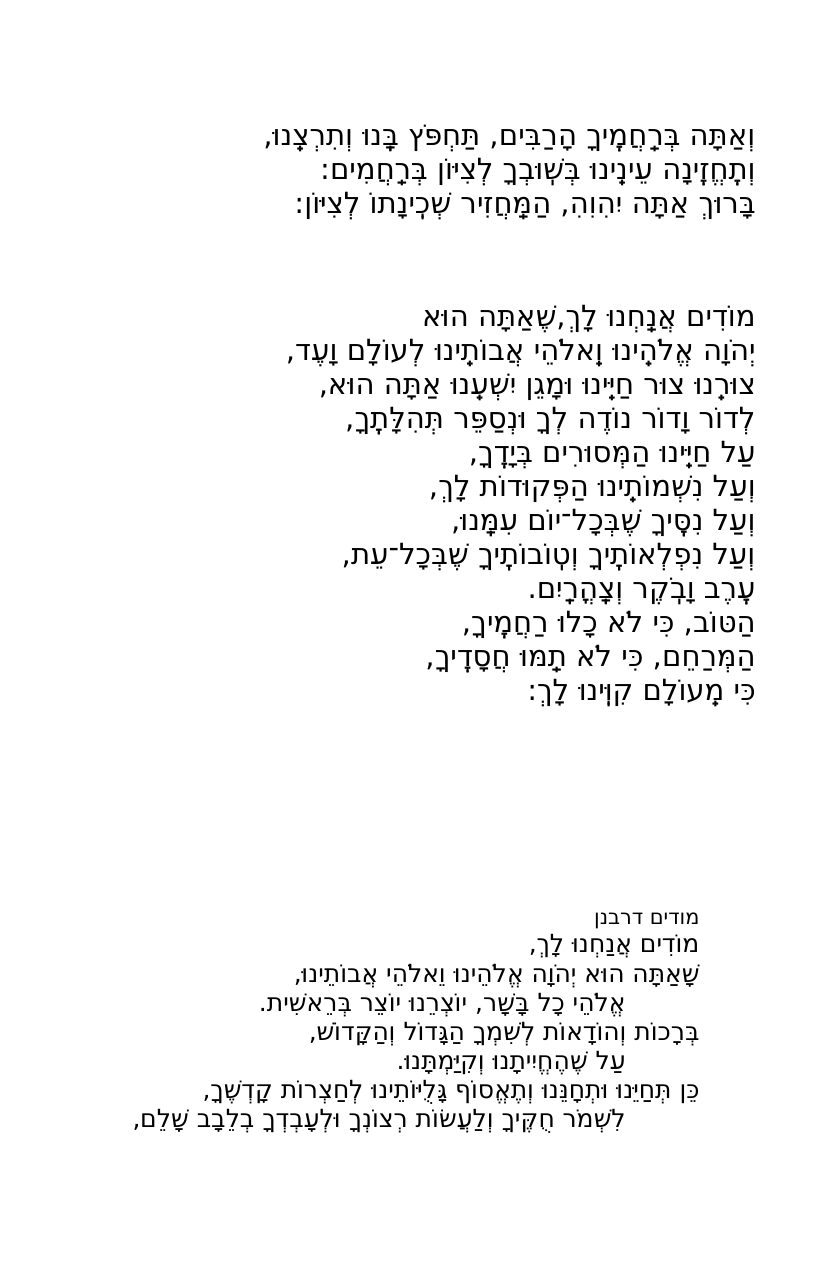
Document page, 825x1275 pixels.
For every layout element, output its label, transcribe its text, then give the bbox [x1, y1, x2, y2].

text הַמְּרַחֵם, כִּי לֹא תַֽמּוּ חֲסָדֶֽיךָ, [53, 639, 756, 673]
text לְדוֹר וָדוֹר נוֹדֶה לְךָ וּנְסַפֵּר תְּהִלָּתֶֽךָ, [53, 401, 756, 435]
text בְּרָכוֹת וְהוֹדָאוֹת לְשִׁמְךָ הַגָּדוֹל וְהַקָּדוֹשׁ, [53, 1017, 699, 1046]
text עַל חַיֵּֽינוּ הַמְּסוּרִים בְּיָדֶֽךָ, [53, 435, 756, 469]
text שָׁאַתָּה הוּא יְהֹוָה אֱלֹהֵינוּ וֵאלֹהֵי אֲבוֹתֵינוּ, [53, 959, 699, 988]
text אֱלֹהֵי כָל בָּשָׁר, יוֹצְרֵנוּ יוֹצֵר בְּרֵאשִׁית. [53, 988, 699, 1017]
text וְתֶֽחֱזֶֽינָה עֵינֵֽינוּ בְּשֽׁוּבְךָ לְצִיּוֹן בְּרַֽחֲמִים: [53, 152, 756, 186]
text עֶֽרֶב וָבֹֽקֶר וְצָֽהֳרָֽיִם. [53, 571, 756, 605]
text וְאַתָּה בְּרַֽחֲמֶֽיךָ הָרַבִּים, תַּחְפֹּץ בָּֽנוּ וְתִרְצֵֽנוּ, [53, 118, 756, 152]
text הַטּוֹב, כִּי לֹא כָלוּ רַחֲמֶֽיךָ, [53, 605, 756, 639]
text וְעַל נִפְלְאוֹתֶֽיךָ וְטֽוֹבוֹתֶֽיךָ שֶׁבְּכָל־עֵת, [53, 537, 756, 571]
text יְהֹוָה אֱלֹהֵֽינוּ וֵֽאלֹהֵי אֲבוֹתֵֽינוּ לְעוֹלָם וָעֶד, [53, 333, 756, 367]
text וְעַל נִשְׁמוֹתֵֽינוּ הַפְּקוּדוֹת לָךְ, [53, 469, 756, 503]
text מוֹדִים אֲנַֽחְנוּ לָךְ,שֶׁאַתָּה הוּא [53, 299, 756, 333]
text מוֹדִים אֲנַחְנוּ לָךְ, [53, 929, 699, 959]
text בָּרוּךְ אַתָּה יִהִוִהִ, הַמַּֽחֲזִיר שְׁכִֽינָתוֹ לְצִיּוֹן: [53, 186, 756, 220]
text מודים דרבנן [53, 905, 699, 929]
text עַל שֶׁהֶחֱיִיתָנוּ וְקִיַּמְתָּנוּ. [53, 1046, 699, 1075]
text כֵּן תְּחַיֵּנוּ וּתְחָנֵּנוּ וְתֶאֱסוֹף גָּלֻיּוֹתֵינוּ לְחַצְרוֹת קָדְשֶׁךָ, [53, 1075, 699, 1104]
text לִשְׁמֹר חֻקֶּיךָ וְלַעֲשׂוֹת רְצוֹנְךָ וּלְעָבְדְךָ בְלֵבָב שָׁלֵם, [53, 1104, 699, 1134]
text וְעַל נִסֶּֽיךָ שֶׁבְּכָל־יוֹם עִמָּֽנוּ, [53, 503, 756, 537]
text כִּי מֵֽעוֹלָם קִוִּֽינוּ לָךְ: [53, 673, 756, 707]
text צוּרֵֽנוּ צוּר חַיֵּֽינוּ וּמָגֵן יִשְׁעֵֽנוּ אַתָּה הוּא, [53, 367, 756, 401]
